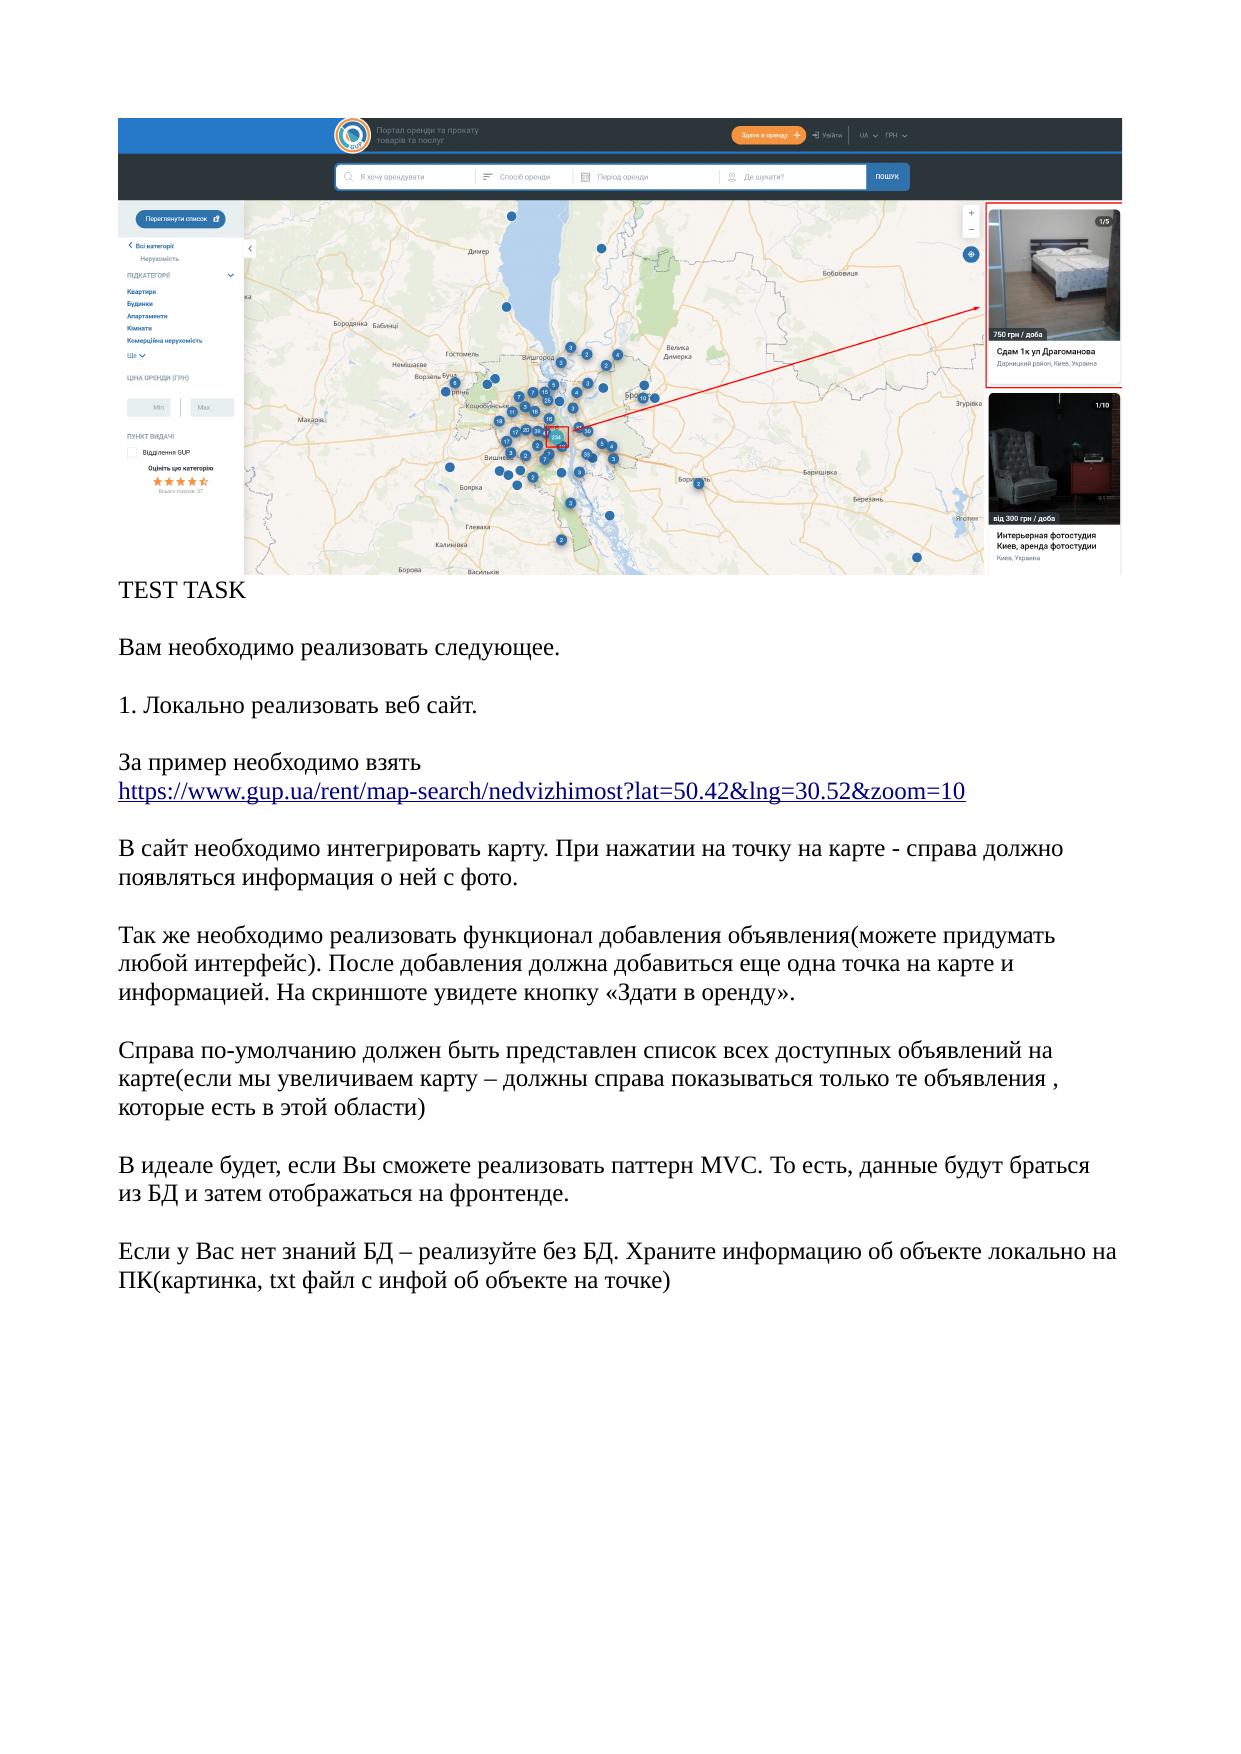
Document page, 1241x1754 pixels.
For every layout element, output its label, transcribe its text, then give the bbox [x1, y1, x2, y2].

text TEST TASK Вам необходимо реализовать следующее. 1. Локально реализовать веб сайт. За пример необходимо взять https://www.gup.ua/rent/map-search/nedvizhimost?lat=50.42&lng=30.52&zoom=10 В сайт необходимо интегрировать карту. При нажатии на точку на карте - справа должно появляться информация о ней с фото. Так же необходимо реализовать функционал добавления объявления(можете придумать любой интерфейс). После добавления должна добавиться еще одна точка на карте и информацией. На скриншоте увидете кнопку «Здати в оренду». Справа по-умолчанию должен быть представлен список всех доступных объявлений на карте(если мы увеличиваем карту – должны справа показываться только те объявления , которые есть в этой области) В идеале будет, если Вы сможете реализовать паттерн MVC. То есть, данные будут браться из БД и затем отображаться на фронтенде. Если у Вас нет знаний БД – реализуйте без БД. Храните информацию об объекте локально на ПК(картинка, txt файл с инфой об объекте на точке) [118, 575, 1122, 1322]
picture [118, 118, 1123, 575]
